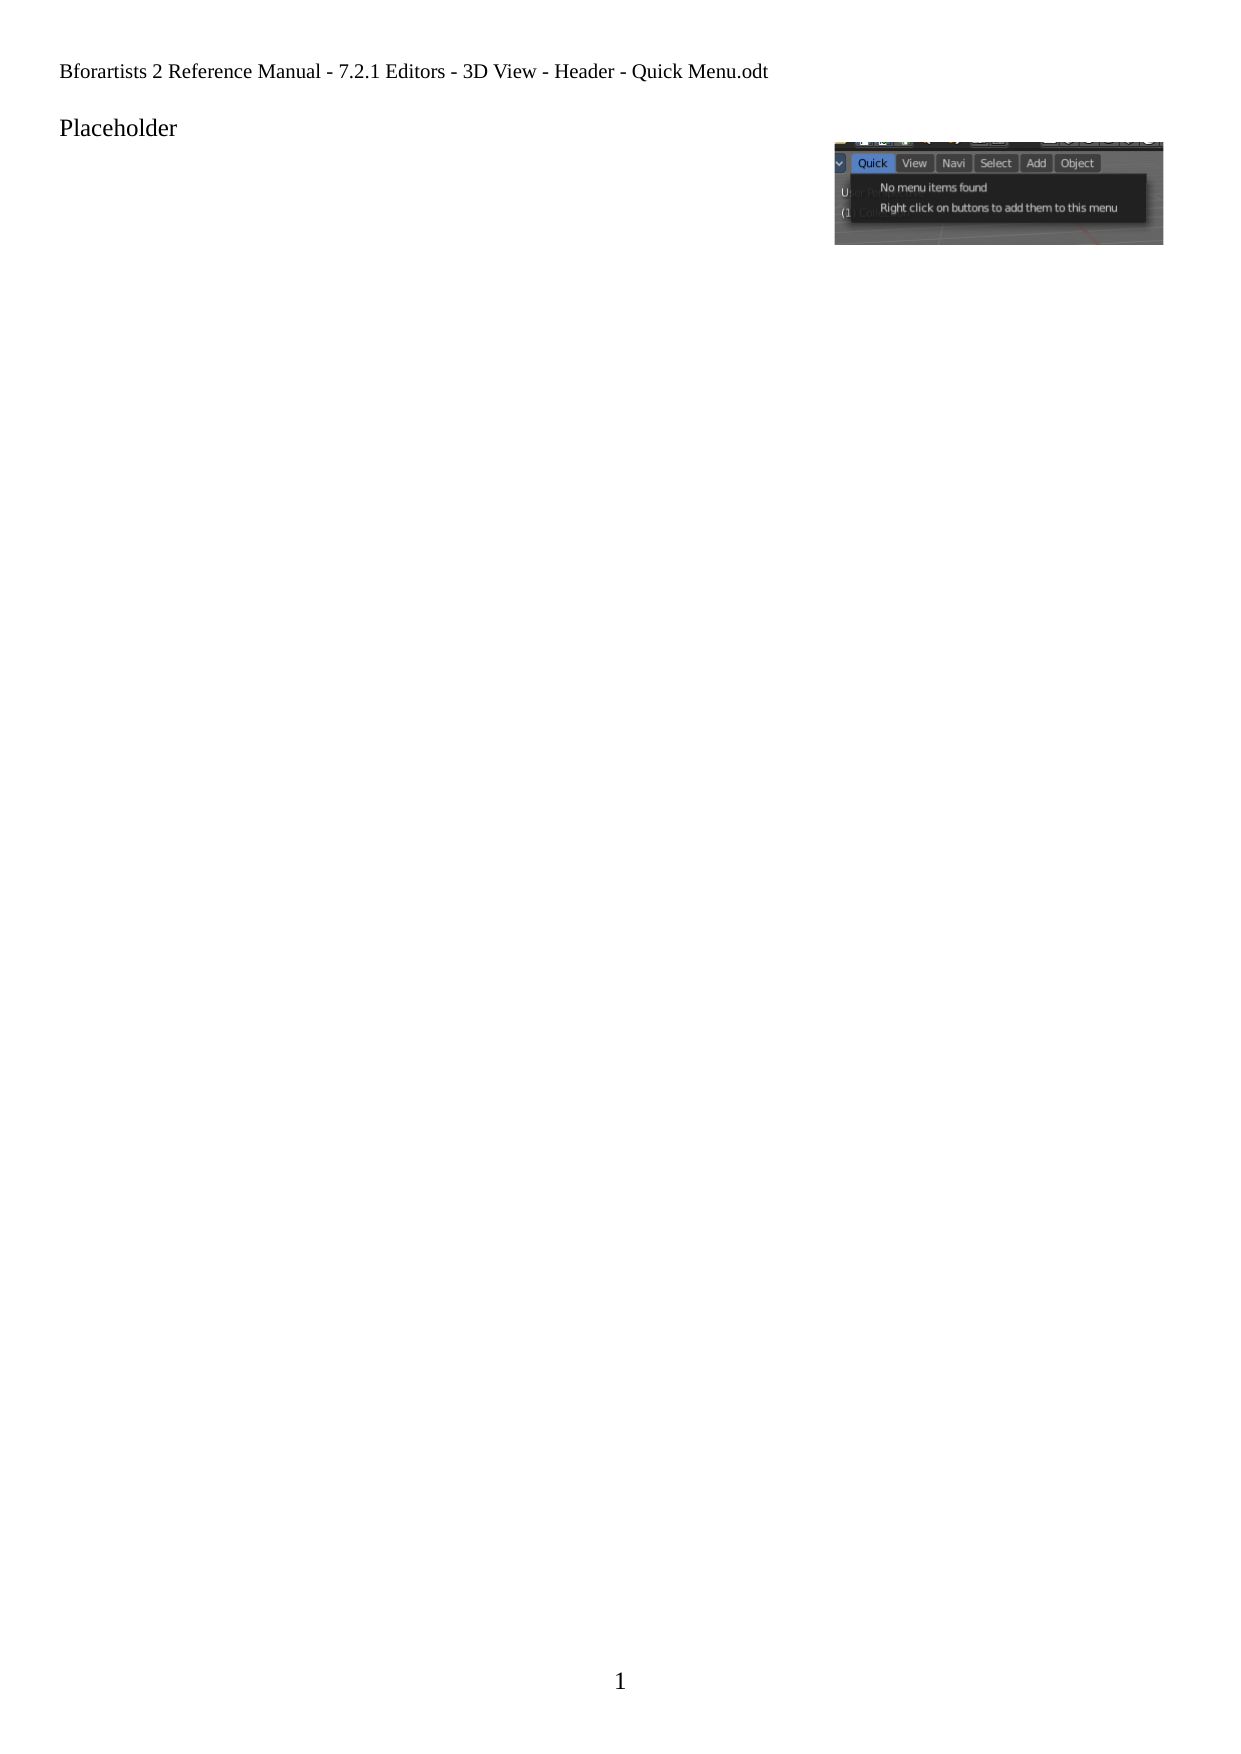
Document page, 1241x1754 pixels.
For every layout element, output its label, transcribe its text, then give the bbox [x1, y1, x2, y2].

picture [834, 142, 1164, 245]
text Placeholder [59, 113, 1181, 141]
